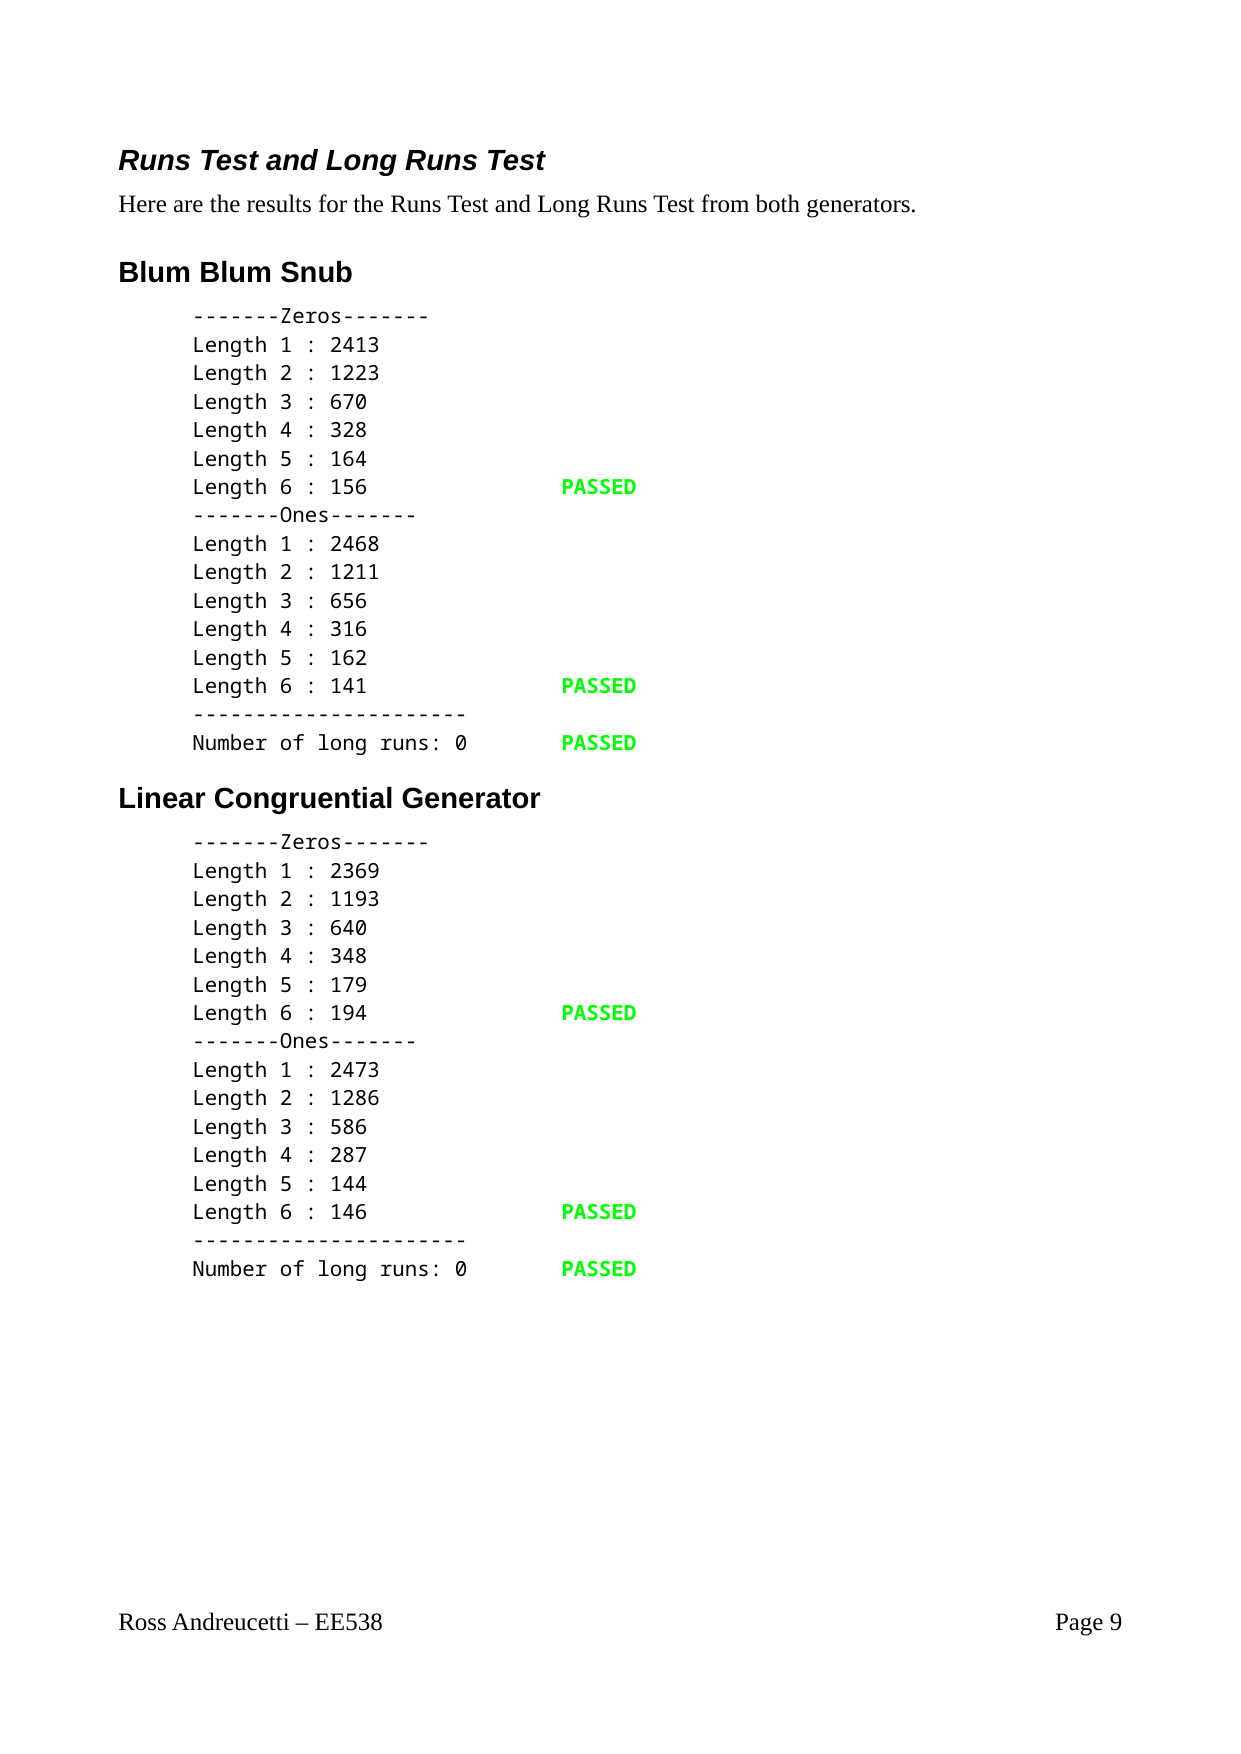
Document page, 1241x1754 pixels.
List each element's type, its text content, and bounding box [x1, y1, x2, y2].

text Length 2 : 1223 [118, 358, 1122, 387]
text Length 4 : 287 [118, 1140, 1122, 1169]
text -------Ones------- [118, 501, 1122, 529]
text Length 1 : 2468 [118, 529, 1122, 557]
text Length 6 : 156 PASSED [118, 472, 1122, 501]
text Length 3 : 670 [118, 387, 1122, 415]
text ---------------------- [118, 1226, 1122, 1254]
text Length 3 : 586 [118, 1112, 1122, 1140]
text Length 4 : 348 [118, 941, 1122, 970]
text Length 5 : 162 [118, 643, 1122, 671]
text -------Zeros------- [118, 827, 1122, 856]
subtitle Runs Test and Long Runs Test [118, 143, 1122, 177]
subtitle Blum Blum Snub [118, 255, 1122, 289]
text -------Ones------- [118, 1027, 1122, 1055]
text Length 5 : 179 [118, 970, 1122, 998]
text Length 5 : 144 [118, 1169, 1122, 1197]
text Length 6 : 146 PASSED [118, 1197, 1122, 1226]
text Length 1 : 2473 [118, 1055, 1122, 1083]
text Length 3 : 656 [118, 586, 1122, 614]
text Length 1 : 2413 [118, 330, 1122, 358]
text Length 3 : 640 [118, 913, 1122, 941]
text Length 2 : 1193 [118, 884, 1122, 913]
text Length 1 : 2369 [118, 856, 1122, 884]
subtitle Linear Congruential Generator [118, 781, 1122, 815]
text Number of long runs: 0 PASSED [118, 1254, 1122, 1282]
text Length 4 : 316 [118, 614, 1122, 643]
text Length 5 : 164 [118, 444, 1122, 472]
text ---------------------- [118, 699, 1122, 728]
text Length 4 : 328 [118, 415, 1122, 444]
text Length 6 : 194 PASSED [118, 998, 1122, 1027]
text Length 2 : 1211 [118, 557, 1122, 586]
text Length 2 : 1286 [118, 1083, 1122, 1112]
text -------Zeros------- [118, 301, 1122, 330]
text Length 6 : 141 PASSED [118, 671, 1122, 699]
text Number of long runs: 0 PASSED [118, 728, 1122, 756]
text Here are the results for the Runs Test and Long Runs Test from both generators. [118, 189, 1122, 218]
